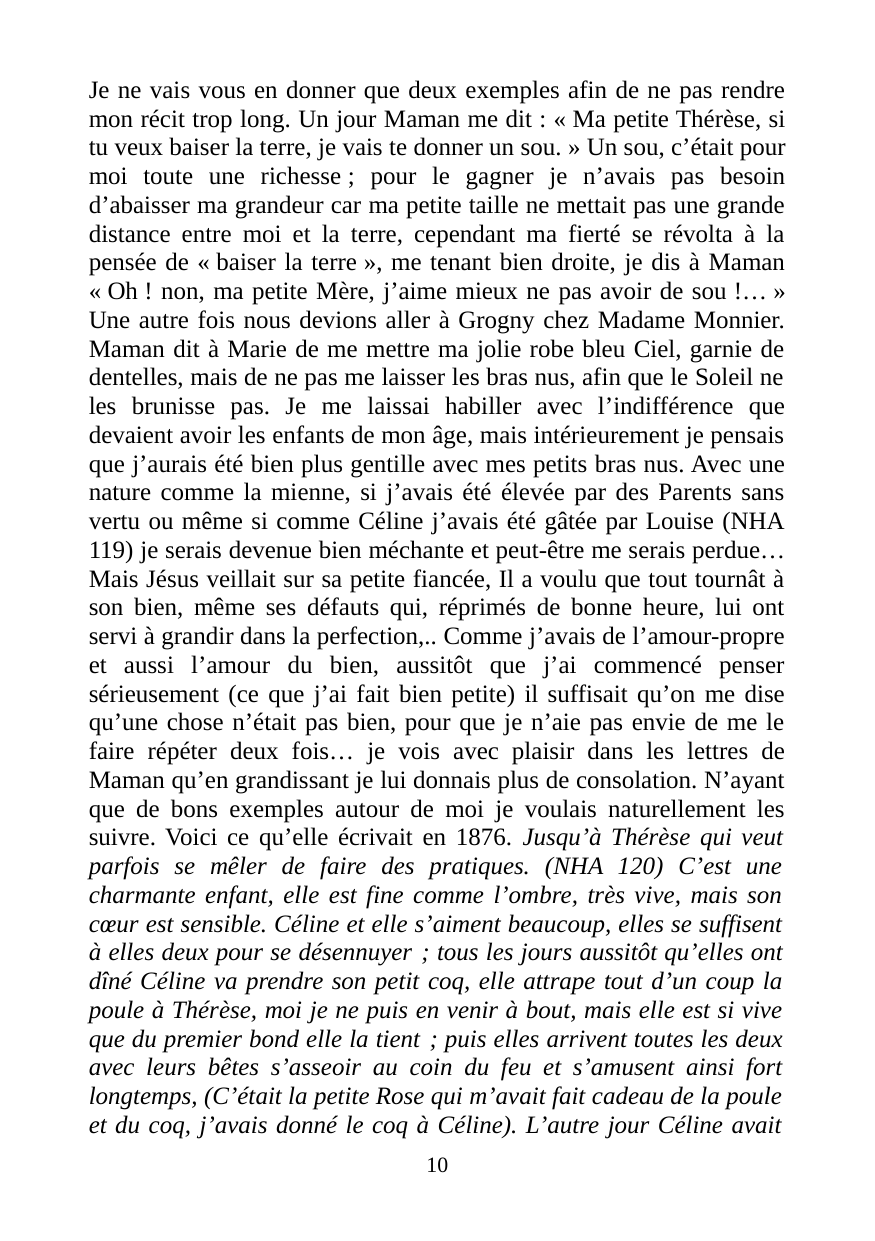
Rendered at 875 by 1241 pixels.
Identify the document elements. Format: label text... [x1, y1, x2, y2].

text Je ne vais vous en donner que deux exemples afin de ne pas rendre mon récit trop long. Un jour Maman me dit : « Ma petite Thérèse, si tu veux baiser la terre, je vais te donner un sou. » Un sou, c’était pour moi toute une richesse ; pour le gagner je n’avais pas besoin d’abaisser ma grandeur car ma petite taille ne mettait pas une grande distance entre moi et la terre, cependant ma fierté se révolta à la pensée de « baiser la terre », me tenant bien droite, je dis à Maman « Oh ! non, ma petite Mère, j’aime mieux ne pas avoir de sou !… » Une autre fois nous devions aller à Grogny chez Madame Monnier. Maman dit à Marie de me mettre ma jolie robe bleu Ciel, garnie de dentelles, mais de ne pas me laisser les bras nus, afin que le Soleil ne les brunisse pas. Je me laissai habiller avec l’indifférence que devaient avoir les enfants de mon âge, mais intérieurement je pensais que j’aurais été bien plus gentille avec mes petits bras nus. Avec une nature comme la mienne, si j’avais été élevée par des Parents sans vertu ou même si comme Céline j’avais été gâtée par Louise (NHA 119) je serais devenue bien méchante et peut-être me serais perdue… Mais Jésus veillait sur sa petite fiancée, Il a voulu que tout tournât à son bien, même ses défauts qui, réprimés de bonne heure, lui ont servi à grandir dans la perfection,.. Comme j’avais de l’amour-propre et aussi l’amour du bien, aussitôt que j’ai commencé penser sérieusement (ce que j’ai fait bien petite) il suffisait qu’on me dise qu’une chose n’était pas bien, pour que je n’aie pas envie de me le faire répéter deux fois… je vois avec plaisir dans les lettres de Maman qu’en grandissant je lui donnais plus de consolation. N’ayant que de bons exemples autour de moi je voulais naturellement les suivre. Voici ce qu’elle écrivait en 1876. Jusqu’à Thérèse qui veut parfois se mêler de faire des pratiques. (NHA 120) C’est une charmante enfant, elle est fine comme l’ombre, très vive, mais son cœur est sensible. Céline et elle s’aiment beaucoup, elles se suffisent à elles deux pour se désennuyer ; tous les jours aussitôt qu’elles ont dîné Céline va prendre son petit coq, elle attrape tout d’un coup la poule à Thérèse, moi je ne puis en venir à bout, mais elle est si vive que du premier bond elle la tient ; puis elles arrivent toutes les deux avec leurs bêtes s’asseoir au coin du feu et s’amusent ainsi fort longtemps, (C’était la petite Rose qui m’avait fait cadeau de la poule et du coq, j’avais donné le coq à Céline). L’autre jour Céline avait [88, 75, 786, 1139]
